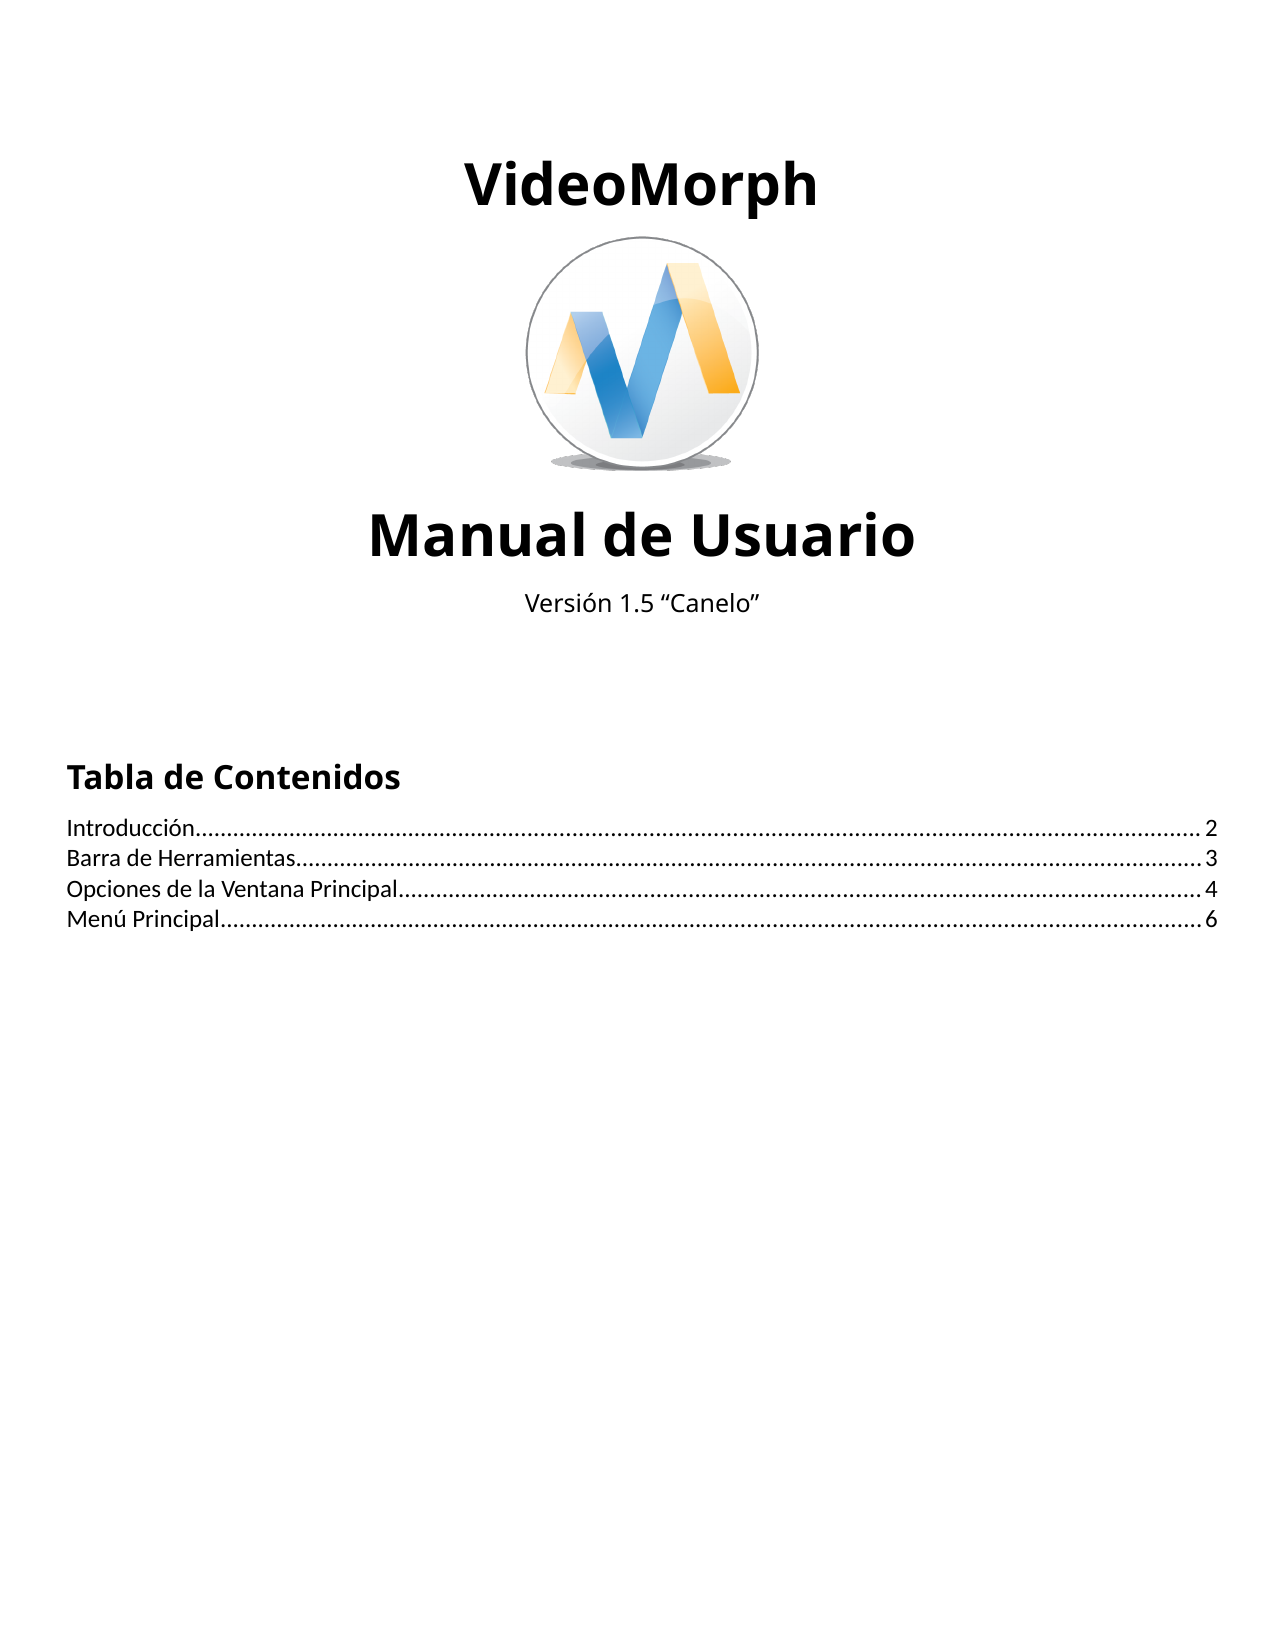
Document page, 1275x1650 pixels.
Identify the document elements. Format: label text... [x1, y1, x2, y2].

text Menú Principal 6 [66, 903, 1217, 934]
text Barra de Herramientas 3 [66, 842, 1217, 873]
text Introducción 2 [66, 812, 1217, 842]
title Manual de Usuario [66, 494, 1217, 573]
text Versión 1.5 “Canelo” [66, 586, 1217, 620]
title VideoMorph [66, 143, 1217, 223]
text Opciones de la Ventana Principal 4 [66, 873, 1217, 903]
picture [523, 235, 760, 472]
subtitle Tabla de Contenidos [66, 754, 1217, 799]
